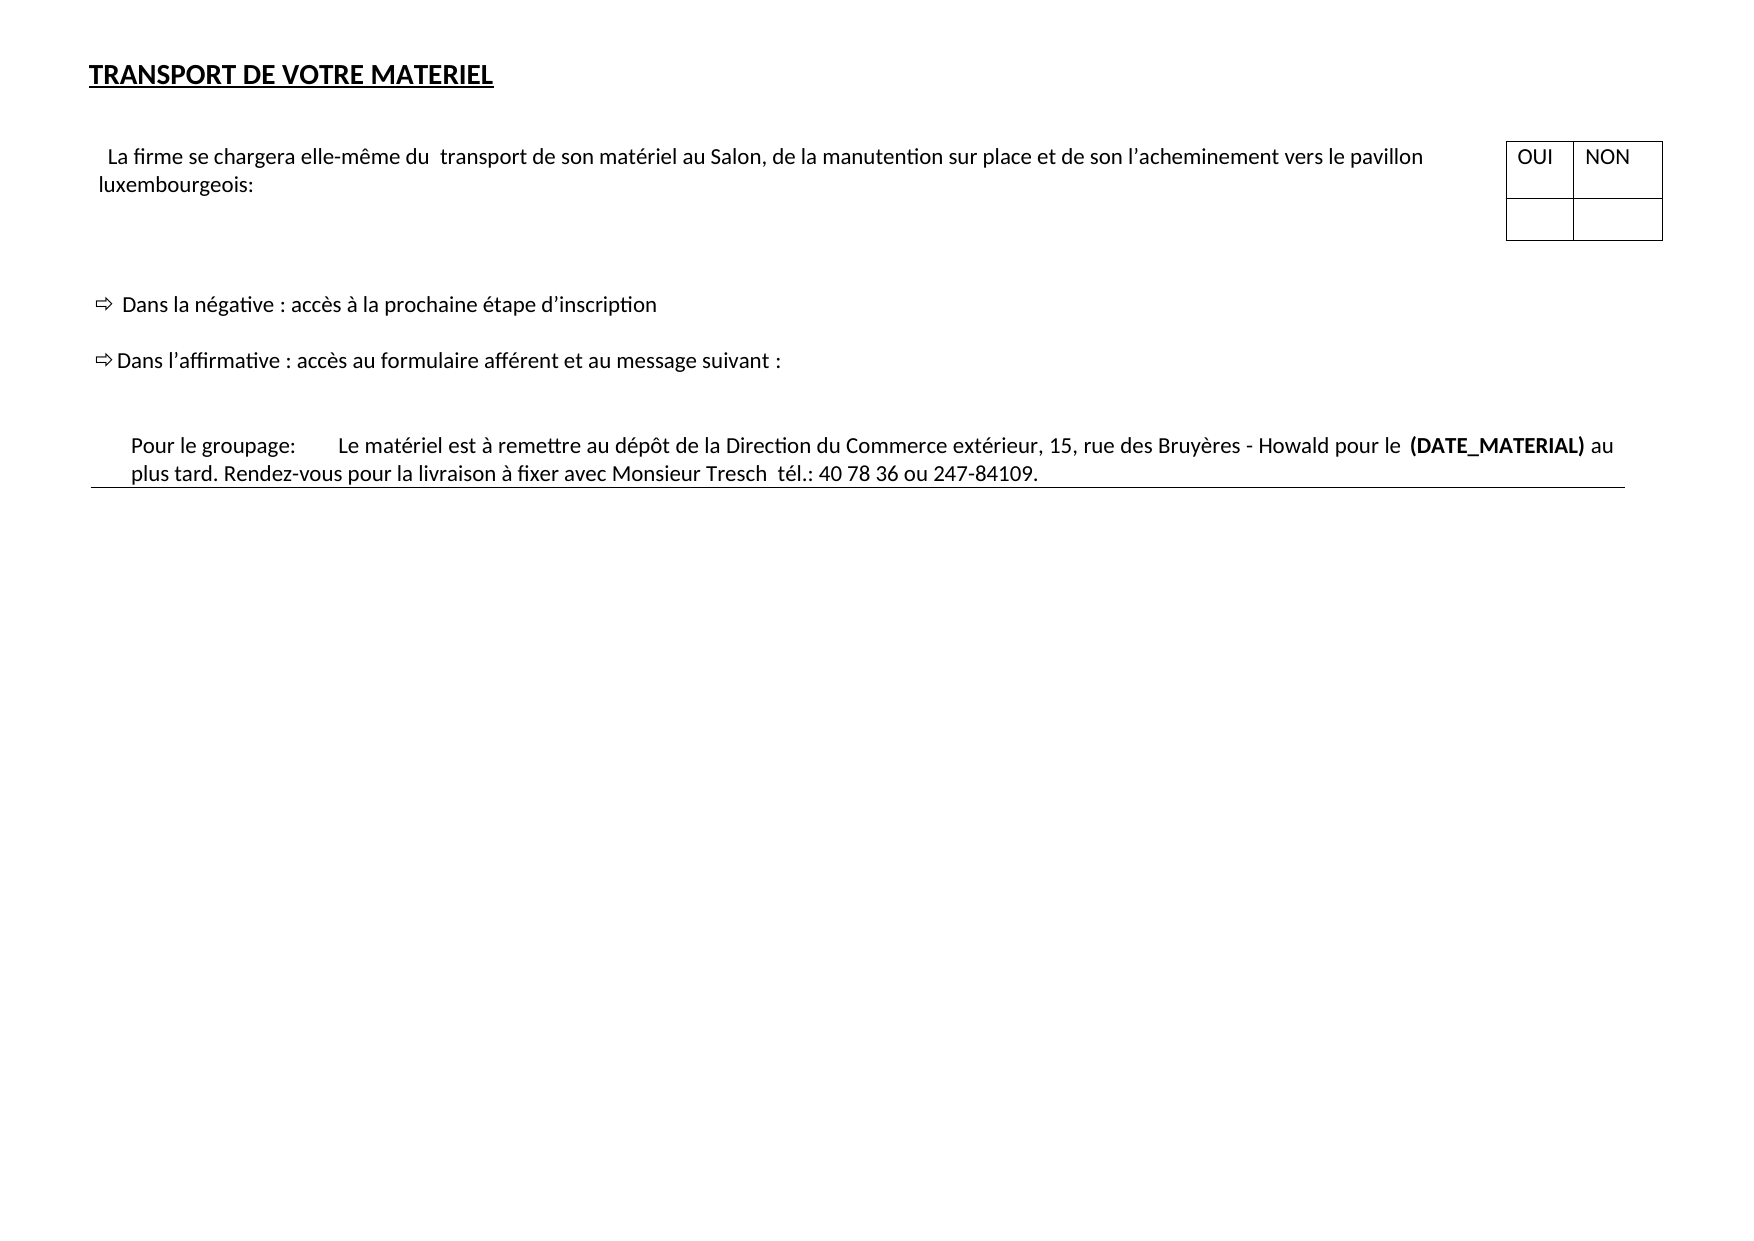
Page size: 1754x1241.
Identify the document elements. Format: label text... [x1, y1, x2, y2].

table_header OUI [1507, 142, 1573, 198]
table_header La firme se chargera elle-même du transport de son matériel au Salon, de la manutention sur place et de son l’acheminement vers le pavillon luxembourgeois: [87, 141, 1506, 198]
table_cell [87, 198, 1506, 239]
table_cell [1507, 199, 1573, 239]
table_header Pour le groupage: Le matériel est à remettre au dépôt de la Direction du Commerce extérieur, 15, rue des Bruyères - Howald pour le (DATE_MATERIAL) au plus tard. Rendez-vous pour la livraison à fixer avec Monsieur Tresch tél.: 40 78 36 ou 247-84109. [91, 431, 1625, 487]
text  Dans la négative : accès à la prochaine étape d’inscription [89, 291, 1665, 319]
table_cell [1574, 199, 1662, 239]
text TRANSPORT DE VOTRE MATERIEL [89, 56, 1665, 92]
table_header NON [1574, 142, 1662, 198]
text Dans l’affirmative : accès au formulaire afférent et au message suivant : [89, 347, 1665, 375]
